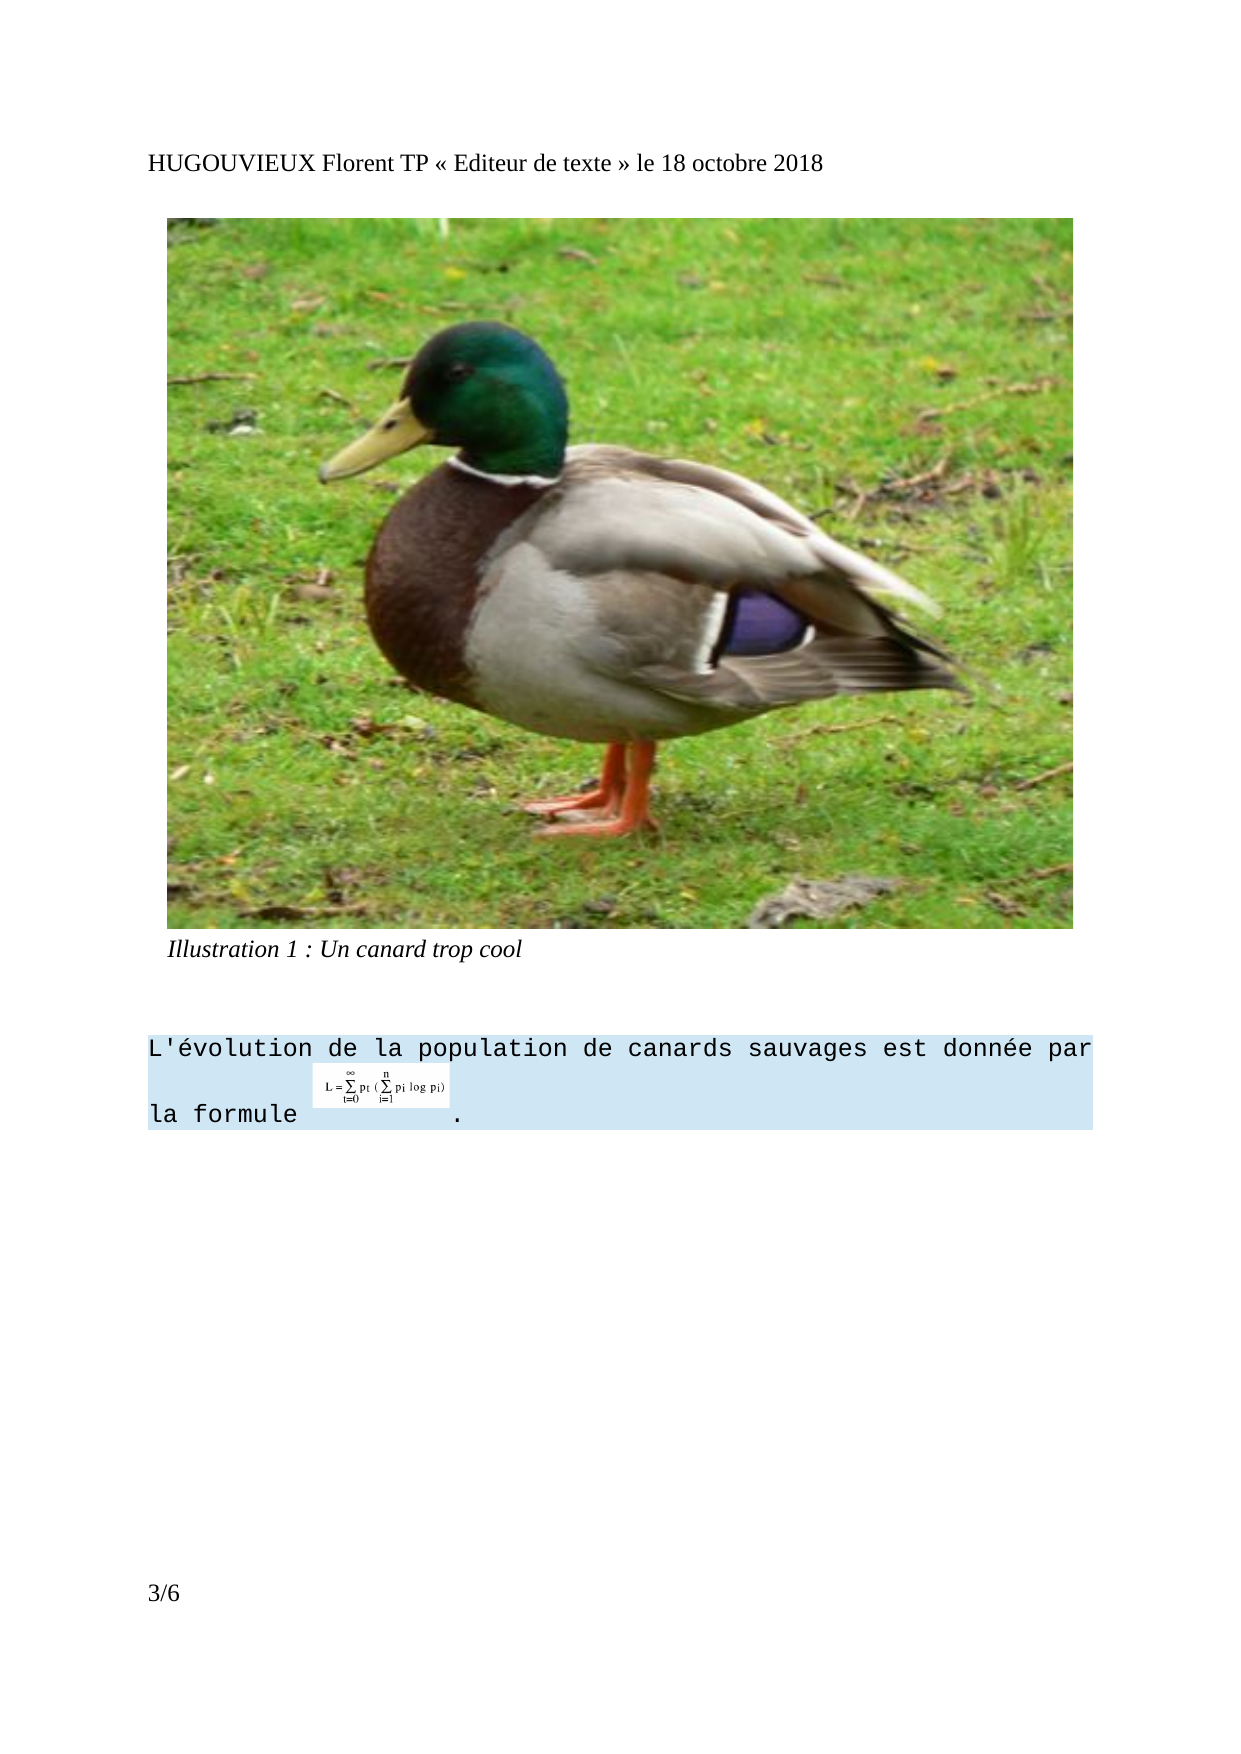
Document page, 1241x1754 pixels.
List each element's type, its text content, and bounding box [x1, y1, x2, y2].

picture [312, 1063, 450, 1108]
picture [167, 218, 1074, 929]
text Illustration 1 : Un canard trop cool [167, 929, 1073, 963]
text L'évolution de la population de canards sauvages est donnée par la formule . [148, 1035, 1093, 1130]
